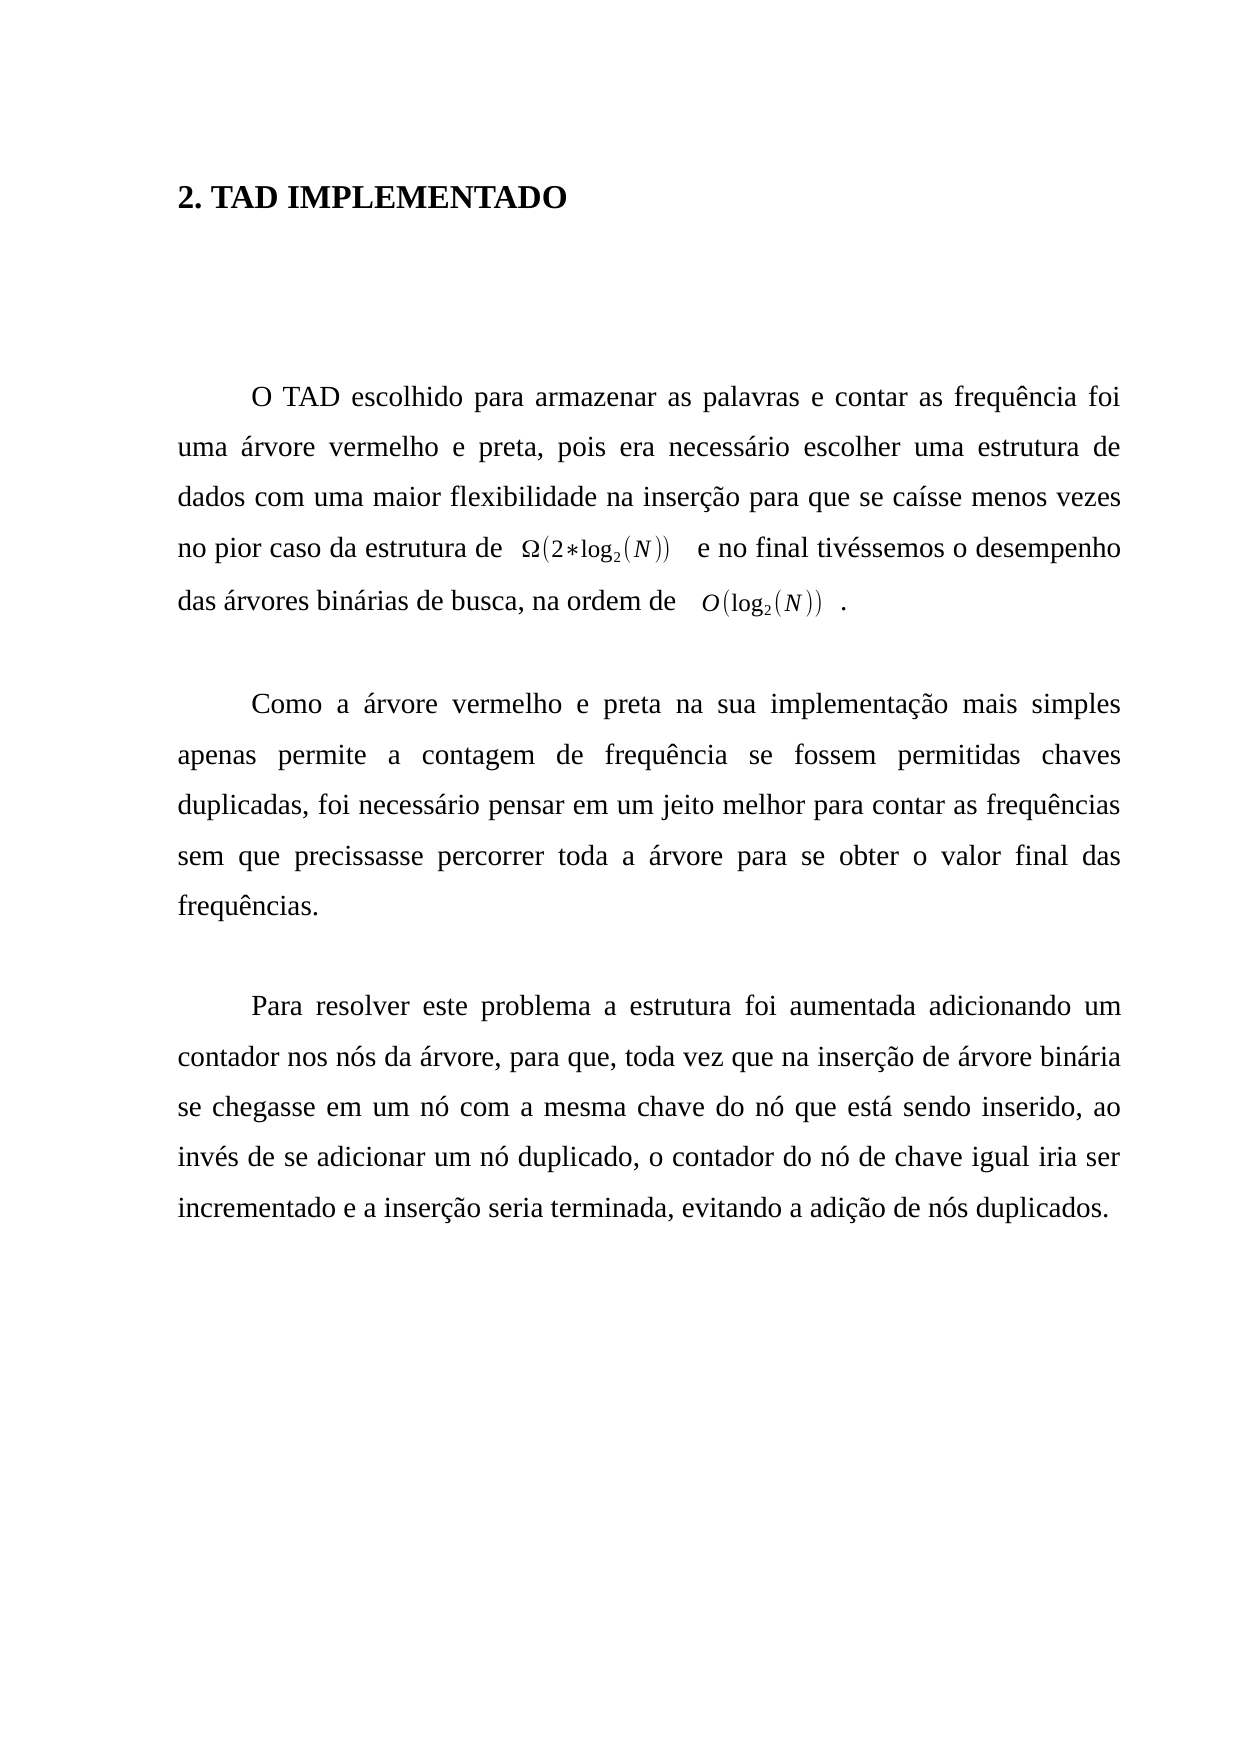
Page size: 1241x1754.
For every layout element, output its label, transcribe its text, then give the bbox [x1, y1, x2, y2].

text O TAD escolhido para armazenar as palavras e contar as frequência foi uma árvore vermelho e preta, pois era necessário escolher uma estrutura de dados com uma maior flexibilidade na inserção para que se caísse menos vezes no pior caso da estrutura de e no final tivéssemos o desempenho das árvores binárias de busca, na ordem de . [177, 379, 1122, 619]
text Como a árvore vermelho e preta na sua implementação mais simples apenas permite a contagem de frequência se fossem permitidas chaves duplicadas, foi necessário pensar em um jeito melhor para contar as frequências sem que precissasse percorrer toda a árvore para se obter o valor final das frequências. [177, 687, 1122, 921]
text Para resolver este problema a estrutura foi aumentada adicionando um contador nos nós da árvore, para que, toda vez que na inserção de árvore binária se chegasse em um nó com a mesma chave do nó que está sendo inserido, ao invés de se adicionar um nó duplicado, o contador do nó de chave igual iria ser incrementado e a inserção seria terminada, evitando a adição de nós duplicados. [177, 988, 1122, 1223]
subtitle 2. TAD IMPLEMENTADO [177, 177, 1122, 216]
